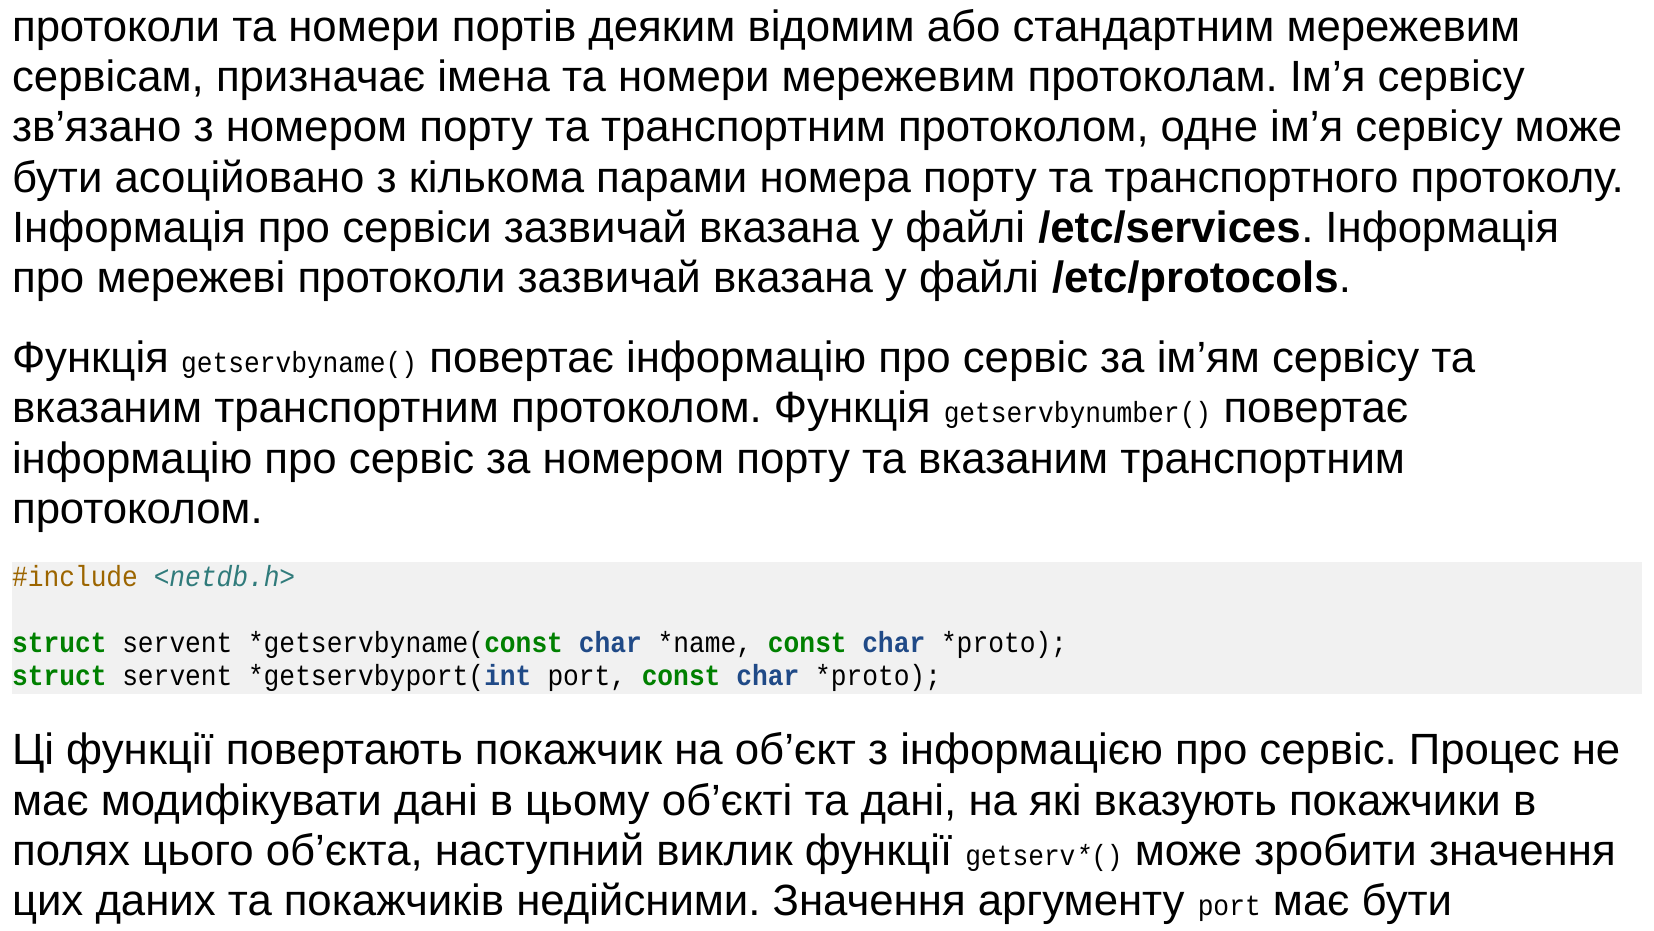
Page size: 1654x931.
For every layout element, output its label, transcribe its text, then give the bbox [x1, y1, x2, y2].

text struct servent *getservbyport(int port, const char *proto); [12, 661, 1642, 694]
text Функція getservbyname() повертає інформацію про сервіс за ім’ям сервісу та вказаним транспортним протоколом. Функція getservbynumber() повертає інформацію про сервіс за номером порту та вказаним транспортним протоколом. [12, 331, 1642, 533]
text протоколи та номери портів деяким відомим або стандартним мережевим сервісам, призначає імена та номери мережевим протоколам. Ім’я сервісу зв’язано з номером порту та транспортним протоколом, одне ім’я сервісу може бути асоційовано з кількома парами номера порту та транспортного протоколу. Інформація про сервіси зазвичай вказана у файлі /etc/services. Інформація про мережеві протоколи зазвичай вказана у файлі /etc/protocols. [12, 0, 1642, 302]
text #include <netdb.h> [12, 562, 1642, 595]
text struct servent *getservbyname(const char *name, const char *proto); [12, 628, 1642, 661]
text Ці функції повертають покажчик на об’єкт з інформацією про сервіс. Процес не має модифікувати дані в цьому об’єкті та дані, на які вказують покажчики в полях цього об’єкта, наступний виклик функції getserv*() може зробити значення цих даних та покажчиків недійсними. Значення аргументу port має бути [12, 724, 1642, 925]
